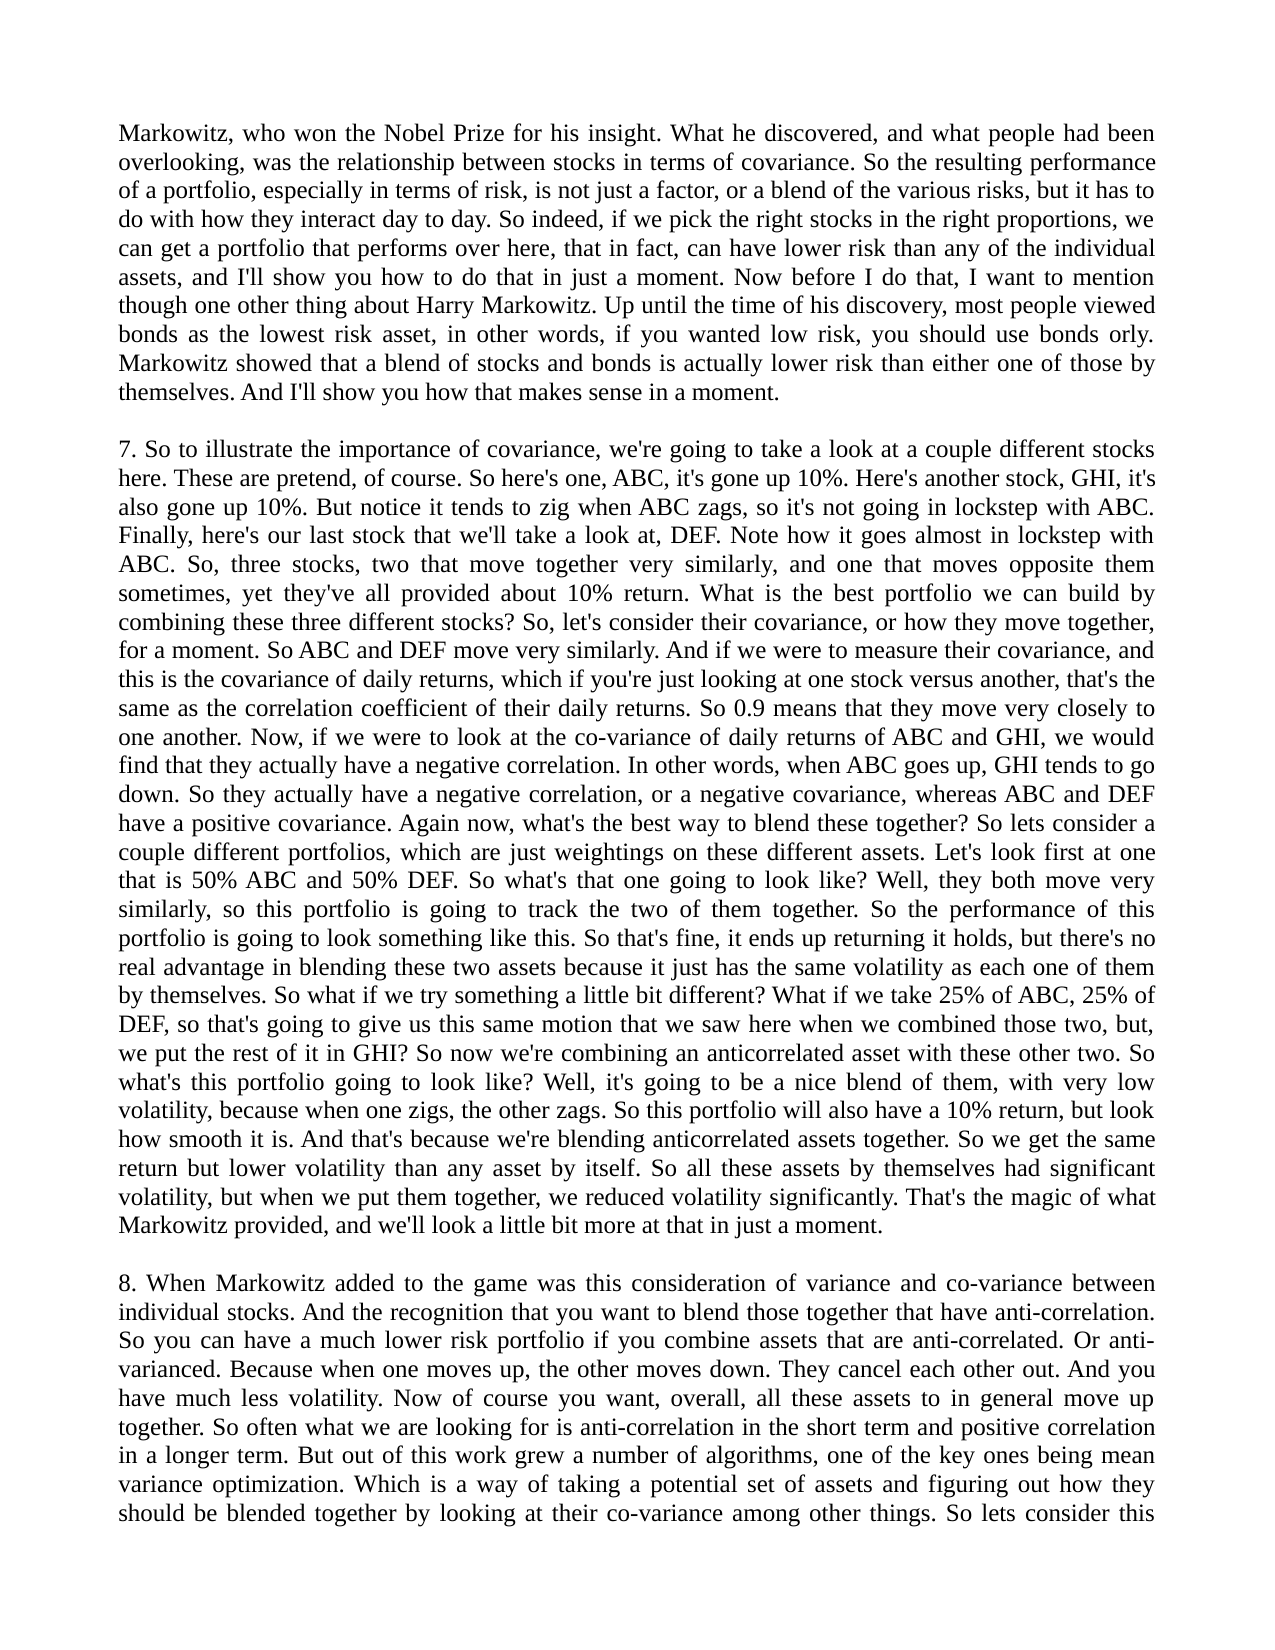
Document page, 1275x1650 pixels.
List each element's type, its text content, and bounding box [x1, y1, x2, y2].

text Markowitz, who won the Nobel Prize for his insight. What he discovered, and what people had been overlooking, was the relationship between stocks in terms of covariance. So the resulting performance of a portfolio, especially in terms of risk, is not just a factor, or a blend of the various risks, but it has to do with how they interact day to day. So indeed, if we pick the right stocks in the right proportions, we can get a portfolio that performs over here, that in fact, can have lower risk than any of the individual assets, and I'll show you how to do that in just a moment. Now before I do that, I want to mention though one other thing about Harry Markowitz. Up until the time of his discovery, most people viewed bonds as the lowest risk asset, in other words, if you wanted low risk, you should use bonds orly. Markowitz showed that a blend of stocks and bonds is actually lower risk than either one of those by themselves. And I'll show you how that makes sense in a moment. [118, 118, 1157, 406]
text 7. So to illustrate the importance of covariance, we're going to take a look at a couple different stocks here. These are pretend, of course. So here's one, ABC, it's gone up 10%. Here's another stock, GHI, it's also gone up 10%. But notice it tends to zig when ABC zags, so it's not going in lockstep with ABC. Finally, here's our last stock that we'll take a look at, DEF. Note how it goes almost in lockstep with ABC. So, three stocks, two that move together very similarly, and one that moves opposite them sometimes, yet they've all provided about 10% return. What is the best portfolio we can build by combining these three different stocks? So, let's consider their covariance, or how they move together, for a moment. So ABC and DEF move very similarly. And if we were to measure their covariance, and this is the covariance of daily returns, which if you're just looking at one stock versus another, that's the same as the correlation coefficient of their daily returns. So 0.9 means that they move very closely to one another. Now, if we were to look at the co-variance of daily returns of ABC and GHI, we would find that they actually have a negative correlation. In other words, when ABC goes up, GHI tends to go down. So they actually have a negative correlation, or a negative covariance, whereas ABC and DEF have a positive covariance. Again now, what's the best way to blend these together? So lets consider a couple different portfolios, which are just weightings on these different assets. Let's look first at one that is 50% ABC and 50% DEF. So what's that one going to look like? Well, they both move very similarly, so this portfolio is going to track the two of them together. So the performance of this portfolio is going to look something like this. So that's fine, it ends up returning it holds, but there's no real advantage in blending these two assets because it just has the same volatility as each one of them by themselves. So what if we try something a little bit different? What if we take 25% of ABC, 25% of DEF, so that's going to give us this same motion that we saw here when we combined those two, but, we put the rest of it in GHI? So now we're combining an anticorrelated asset with these other two. So what's this portfolio going to look like? Well, it's going to be a nice blend of them, with very low volatility, because when one zigs, the other zags. So this portfolio will also have a 10% return, but look how smooth it is. And that's because we're blending anticorrelated assets together. So we get the same return but lower volatility than any asset by itself. So all these assets by themselves had significant volatility, but when we put them together, we reduced volatility significantly. That's the magic of what Markowitz provided, and we'll look a little bit more at that in just a moment. [118, 434, 1157, 1239]
text 8. When Markowitz added to the game was this consideration of variance and co-variance between individual stocks. And the recognition that you want to blend those together that have anti-correlation. So you can have a much lower risk portfolio if you combine assets that are anti-correlated. Or anti-varianced. Because when one moves up, the other moves down. They cancel each other out. And you have much less volatility. Now of course you want, overall, all these assets to in general move up together. So often what we are looking for is anti-correlation in the short term and positive correlation in a longer term. But out of this work grew a number of algorithms, one of the key ones being mean variance optimization. Which is a way of taking a potential set of assets and figuring out how they should be blended together by looking at their co-variance among other things. So lets consider this [118, 1268, 1157, 1527]
